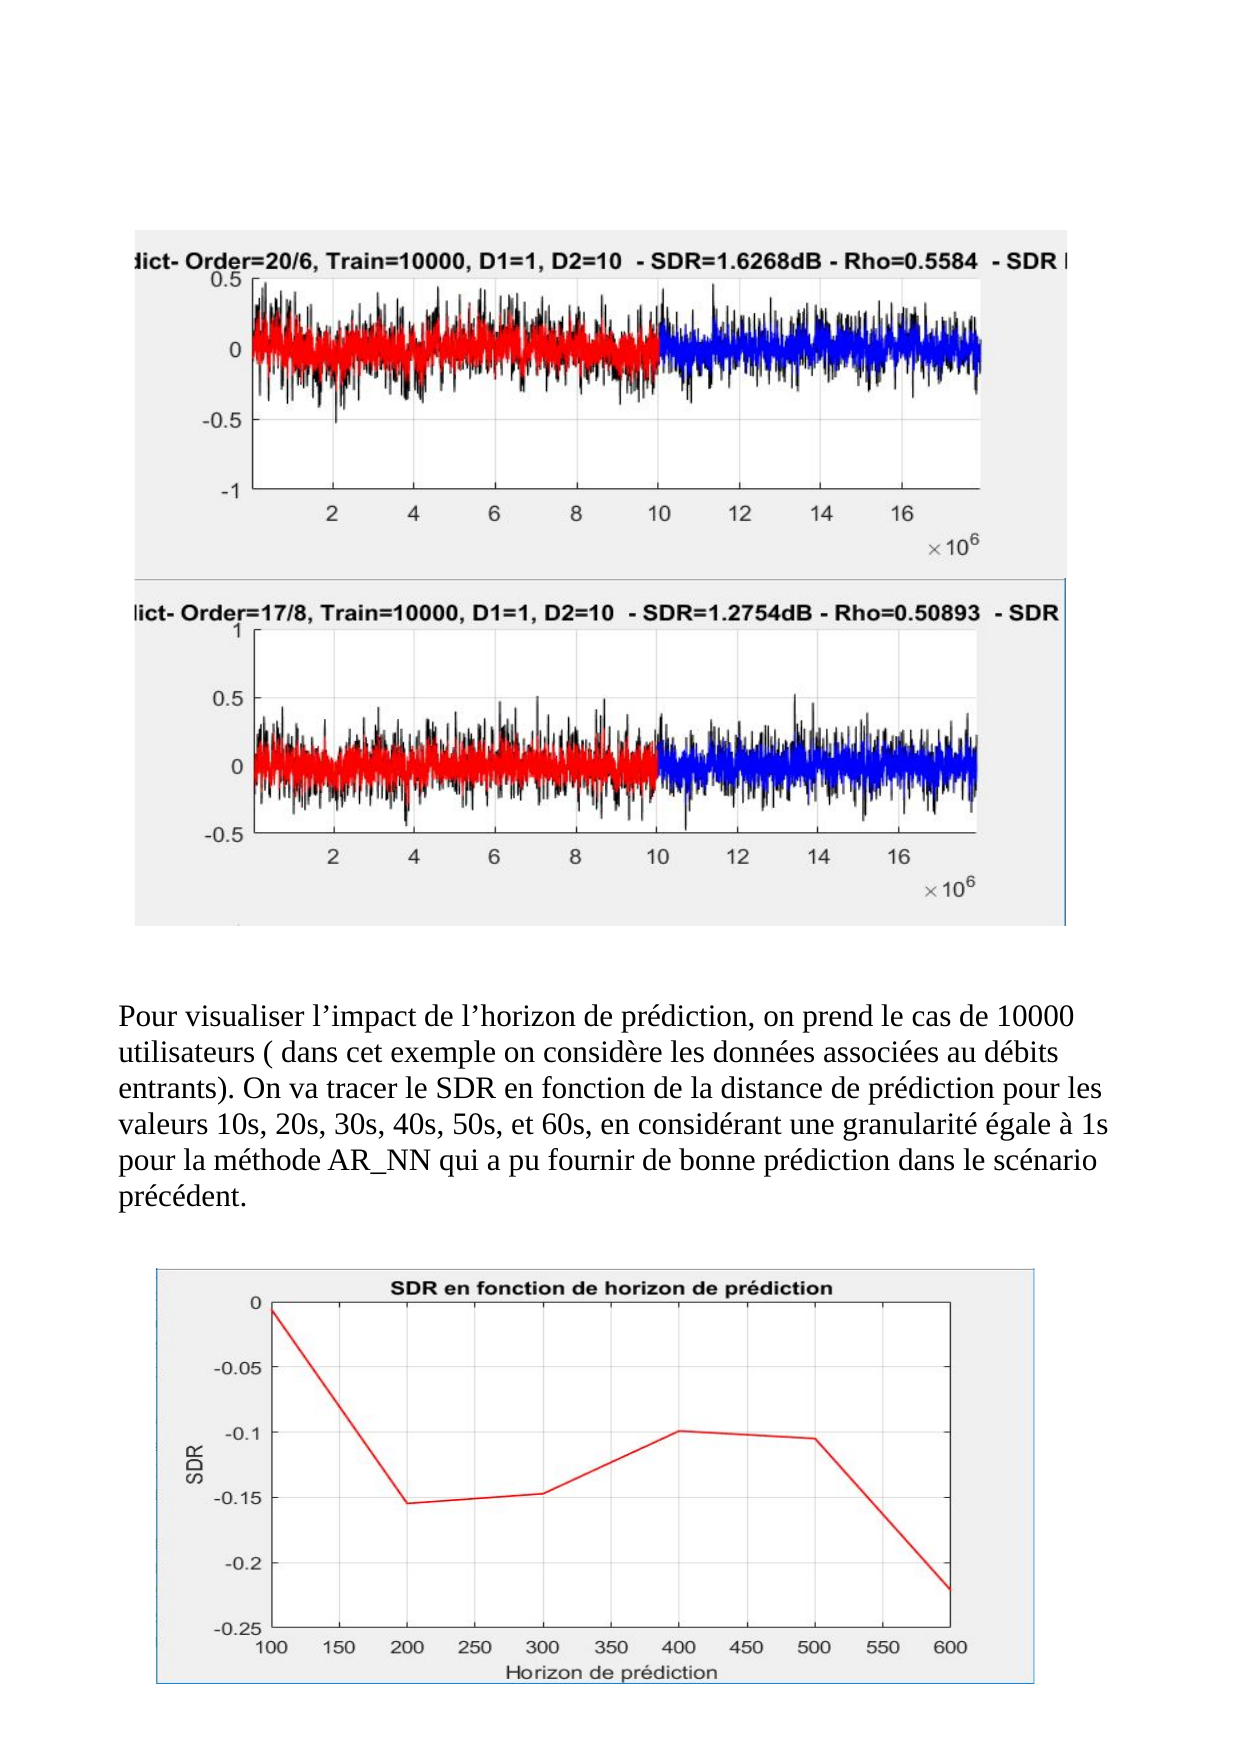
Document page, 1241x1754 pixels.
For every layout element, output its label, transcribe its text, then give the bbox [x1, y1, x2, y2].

picture [155, 1268, 1035, 1684]
text Pour visualiser l’impact de l’horizon de prédiction, on prend le cas de 10000 utilisateurs ( dans cet exemple on considère les données associées au débits entrants). On va tracer le SDR en fonction de la distance de prédiction pour les valeurs 10s, 20s, 30s, 40s, 50s, et 60s, en considérant une granularité égale à 1s pour la méthode AR_NN qui a pu fournir de bonne prédiction dans le scénario précédent. [118, 998, 1122, 1213]
picture [134, 230, 1068, 926]
